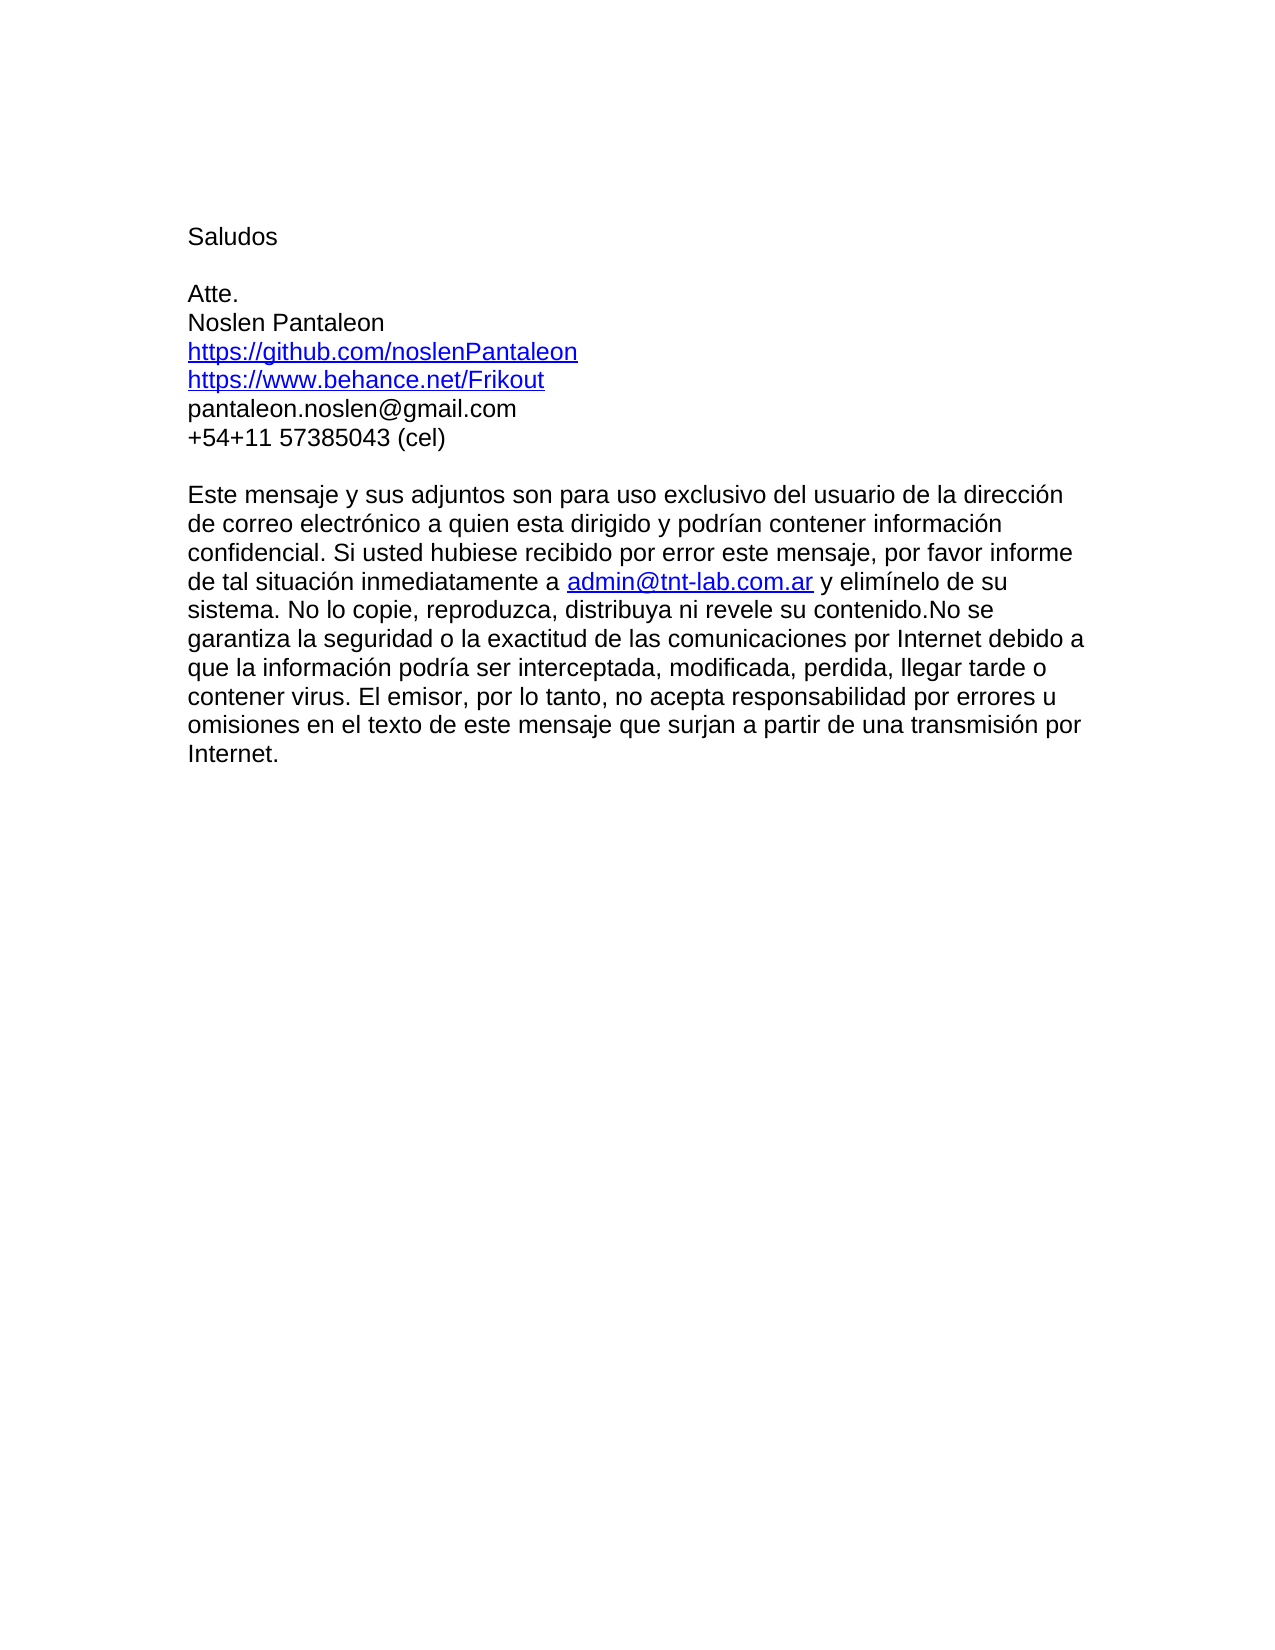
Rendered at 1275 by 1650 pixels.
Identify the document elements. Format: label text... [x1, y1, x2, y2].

text Saludos [187, 225, 1087, 250]
text https://www.behance.net/Frikout [187, 366, 1087, 394]
text Noslen Pantaleon [187, 308, 1087, 337]
text Este mensaje y sus adjuntos son para uso exclusivo del usuario de la dirección de correo electrónico a quien esta dirigido y podrían contener información confidencial. Si usted hubiese recibido por error este mensaje, por favor informe de tal situación inmediatamente a admin@tnt-lab.com.ar y elimínelo de su sistema. No lo copie, reproduzca, distribuya ni revele su contenido.No se garantiza la seguridad o la exactitud de las comunicaciones por Internet debido a que la información podría ser interceptada, modificada, perdida, llegar tarde o contener virus. El emisor, por lo tanto, no acepta responsabilidad por errores u omisiones en el texto de este mensaje que surjan a partir de una transmisión por Internet. [187, 481, 1087, 768]
text Atte. [187, 279, 1087, 308]
text +54+11 57385043 (cel) [187, 423, 1087, 452]
text pantaleon.noslen@gmail.com [187, 394, 1087, 423]
text https://github.com/noslenPantaleon [187, 337, 1087, 366]
